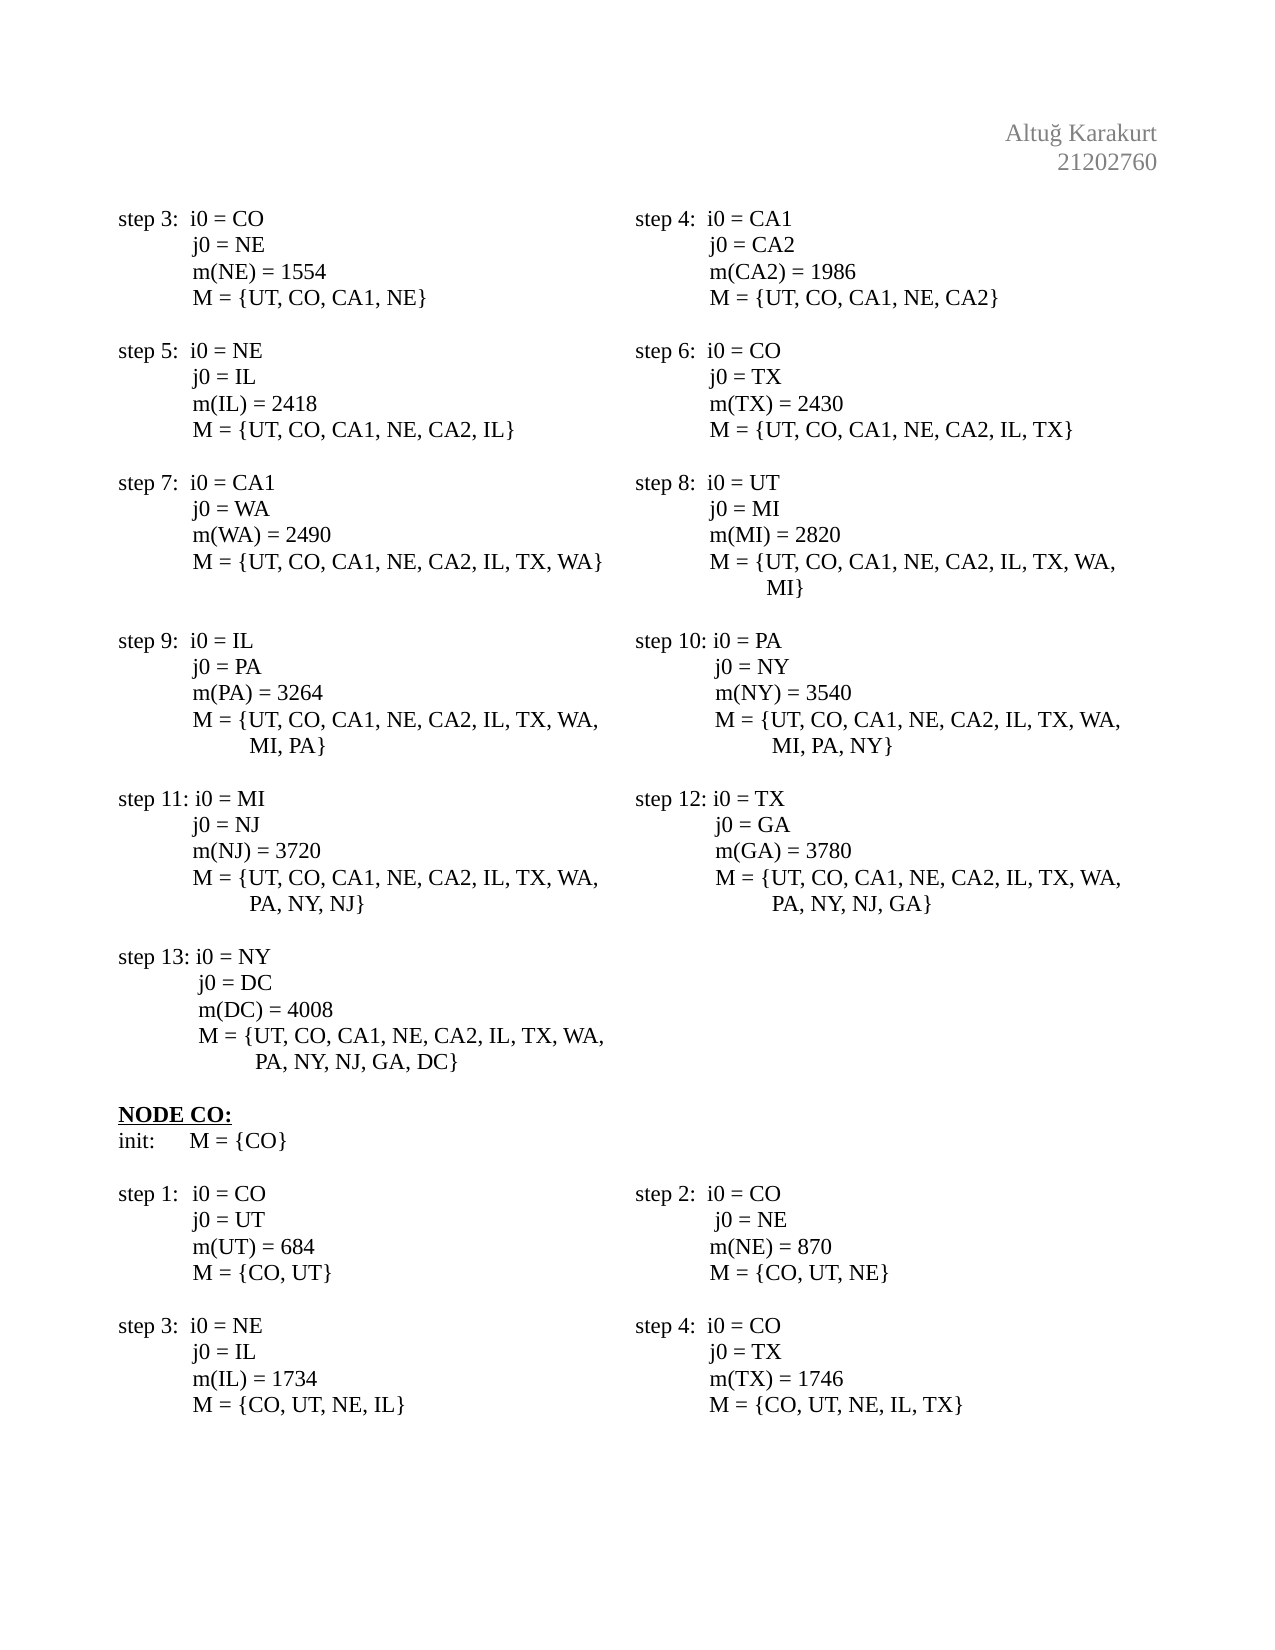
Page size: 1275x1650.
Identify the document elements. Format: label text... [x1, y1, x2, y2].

text M = {UT, CO, CA1, NE, CA2, IL, TX, WA} M = {UT, CO, CA1, NE, CA2, IL, TX, WA, MI} [118, 548, 1157, 600]
text j0 = NJ j0 = GA [118, 811, 1157, 838]
text M = {UT, CO, CA1, NE, CA2, IL, TX, WA, [118, 1022, 1157, 1048]
text j0 = UT j0 = NE [118, 1207, 1157, 1233]
text M = {UT, CO, CA1, NE} M = {UT, CO, CA1, NE, CA2} [118, 284, 1157, 311]
text MI, PA} MI, PA, NY} [118, 732, 1157, 758]
text M = {UT, CO, CA1, NE, CA2, IL, TX, WA, M = {UT, CO, CA1, NE, CA2, IL, TX, WA, [118, 706, 1157, 732]
text j0 = IL j0 = TX [118, 363, 1157, 389]
text step 9: i0 = IL step 10: i0 = PA [118, 627, 1157, 653]
text M = {CO, UT, NE, IL} M = {CO, UT, NE, IL, TX} [118, 1391, 1157, 1417]
text m(WA) = 2490 m(MI) = 2820 [118, 521, 1157, 548]
text M = {UT, CO, CA1, NE, CA2, IL, TX, WA, M = {UT, CO, CA1, NE, CA2, IL, TX, WA, [118, 864, 1157, 890]
text step 5: i0 = NE step 6: i0 = CO [118, 337, 1157, 363]
text PA, NY, NJ, GA, DC} [118, 1048, 1157, 1075]
text m(UT) = 684 m(NE) = 870 [118, 1233, 1157, 1259]
text j0 = IL j0 = TX [118, 1338, 1157, 1365]
text m(IL) = 2418 m(TX) = 2430 [118, 389, 1157, 416]
text m(NE) = 1554 m(CA2) = 1986 [118, 258, 1157, 284]
text PA, NY, NJ} PA, NY, NJ, GA} [118, 890, 1157, 917]
text NODE CO: [118, 1101, 1157, 1127]
text m(PA) = 3264 m(NY) = 3540 [118, 679, 1157, 706]
text m(NJ) = 3720 m(GA) = 3780 [118, 838, 1157, 864]
text step 11: i0 = MI step 12: i0 = TX [118, 785, 1157, 811]
text m(IL) = 1734 m(TX) = 1746 [118, 1365, 1157, 1391]
text step 3: i0 = CO step 4: i0 = CA1 [118, 205, 1157, 231]
text j0 = WA j0 = MI [118, 495, 1157, 521]
text step 1: i0 = CO step 2: i0 = CO [118, 1180, 1157, 1207]
text M = {UT, CO, CA1, NE, CA2, IL} M = {UT, CO, CA1, NE, CA2, IL, TX} [118, 416, 1157, 442]
text j0 = DC [118, 969, 1157, 996]
text init: M = {CO} [118, 1127, 1157, 1154]
text step 7: i0 = CA1 step 8: i0 = UT [118, 469, 1157, 495]
text j0 = NE j0 = CA2 [118, 231, 1157, 258]
text m(DC) = 4008 [118, 996, 1157, 1022]
text j0 = PA j0 = NY [118, 653, 1157, 679]
text M = {CO, UT} M = {CO, UT, NE} [118, 1259, 1157, 1286]
text step 3: i0 = NE step 4: i0 = CO [118, 1312, 1157, 1338]
text step 13: i0 = NY [118, 943, 1157, 969]
